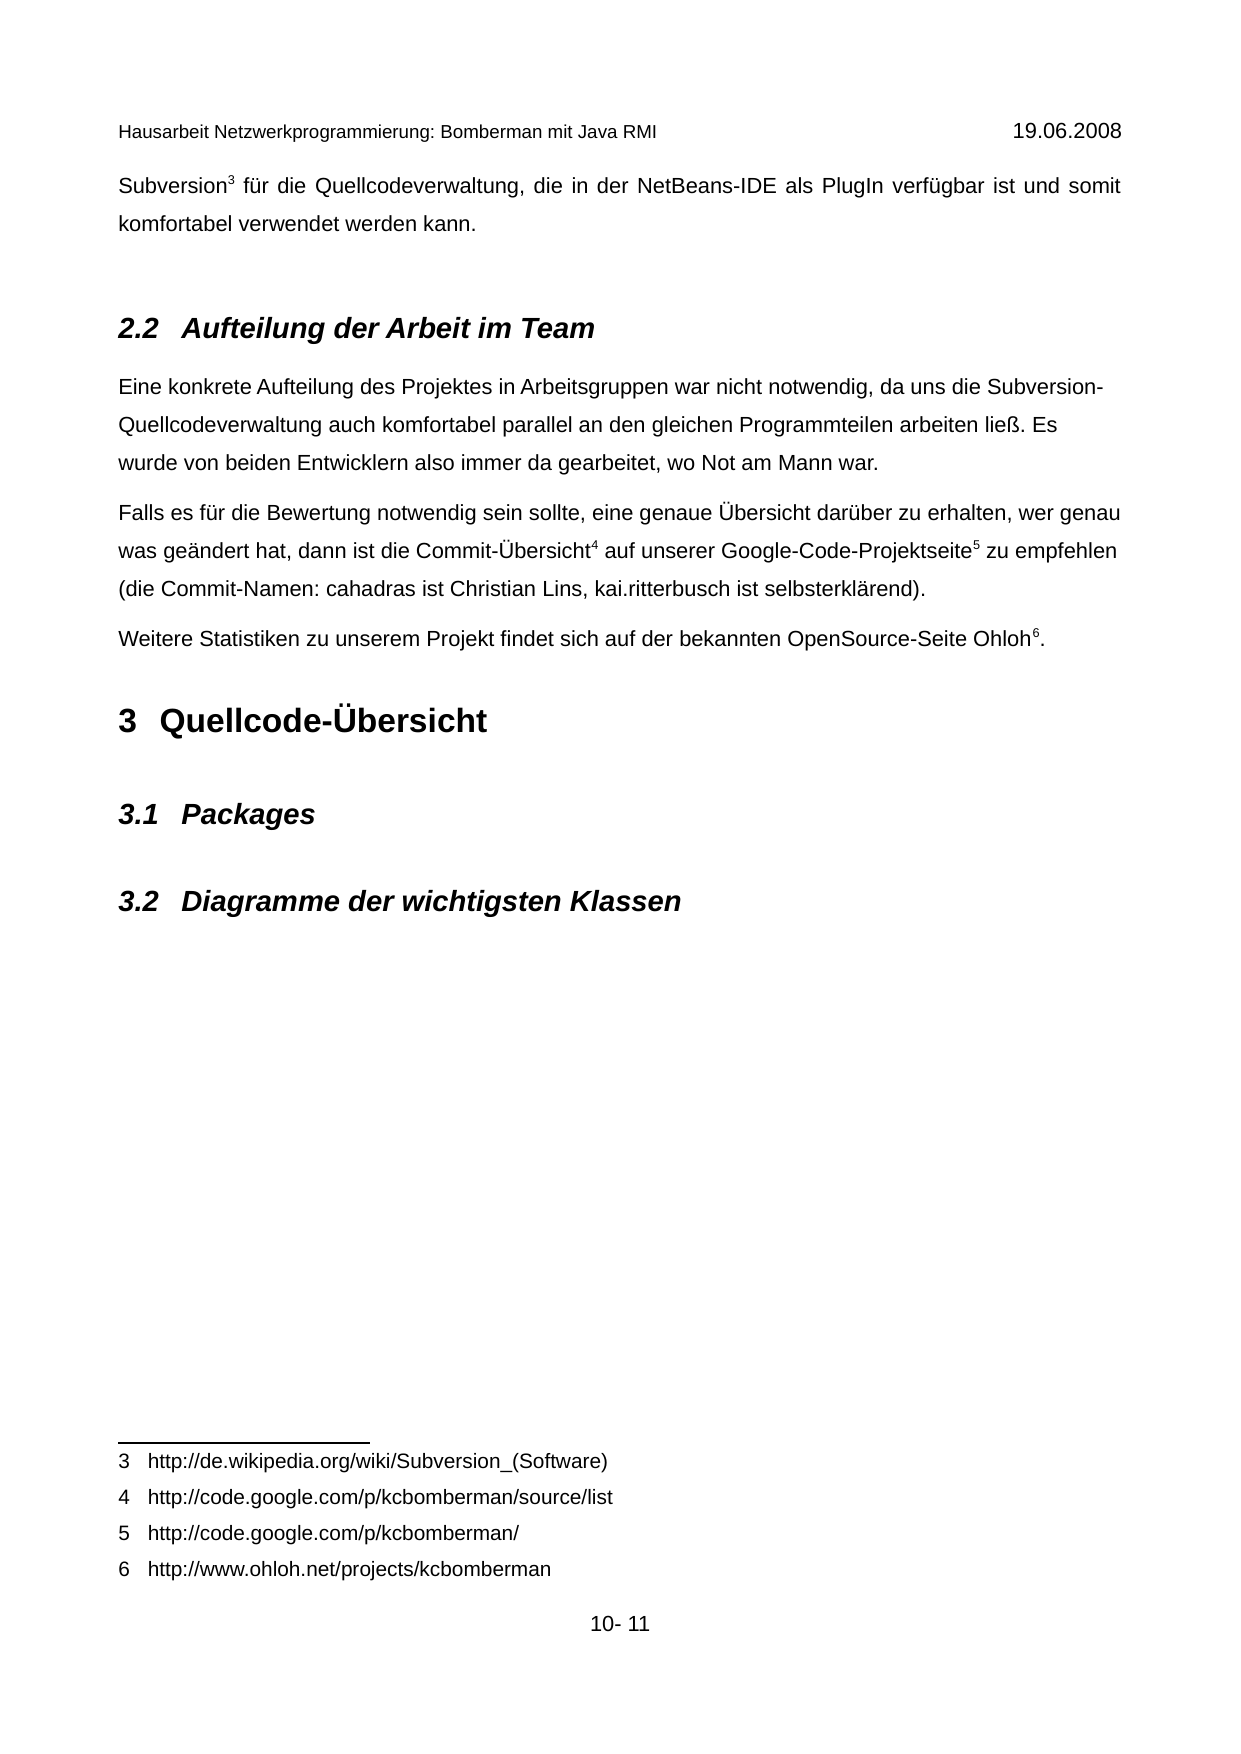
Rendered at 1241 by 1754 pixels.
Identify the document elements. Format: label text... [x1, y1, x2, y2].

text http://de.wikipedia.org/wiki/Subversion_(Software) [118, 1449, 1122, 1473]
subtitle Diagramme der wichtigsten Klassen [118, 884, 1122, 918]
text http://code.google.com/p/kcbomberman/source/list [118, 1485, 1122, 1509]
text Eine konkrete Aufteilung des Projektes in Arbeitsgruppen war nicht notwendig, da uns die Subversion-Quellcodeverwaltung auch komfortabel parallel an den gleichen Programmteilen arbeiten ließ. Es wurde von beiden Entwicklern also immer da gearbeitet, wo Not am Mann war. [118, 374, 1122, 475]
subtitle Quellcode-Übersicht [118, 701, 1122, 740]
text http://www.ohloh.net/projects/kcbomberman [118, 1557, 1122, 1581]
text Weitere Statistiken zu unserem Projekt findet sich auf der bekannten OpenSource-Seite Ohloh. [118, 626, 1122, 651]
text Für die Programmierung nutzten wir die Entwicklungsumgebung NetBeans der Firma Sun Microsystems. Um in der Gruppe besser arbeiten zu können entschieden wir uns für den Einsatz von Subversion für die Quellcodeverwaltung, die in der NetBeans-IDE als PlugIn verfügbar ist und somit komfortabel verwendet werden kann. [118, 173, 1122, 236]
subtitle Packages [118, 797, 1122, 830]
text http://code.google.com/p/kcbomberman/ [118, 1521, 1122, 1545]
subtitle Aufteilung der Arbeit im Team [118, 311, 1122, 345]
text Falls es für die Bewertung notwendig sein sollte, eine genaue Übersicht darüber zu erhalten, wer genau was geändert hat, dann ist die Commit-Übersicht auf unserer Google-Code-Projektseite zu empfehlen (die Commit-Namen: cahadras ist Christian Lins, kai.ritterbusch ist selbsterklärend). [118, 500, 1122, 601]
